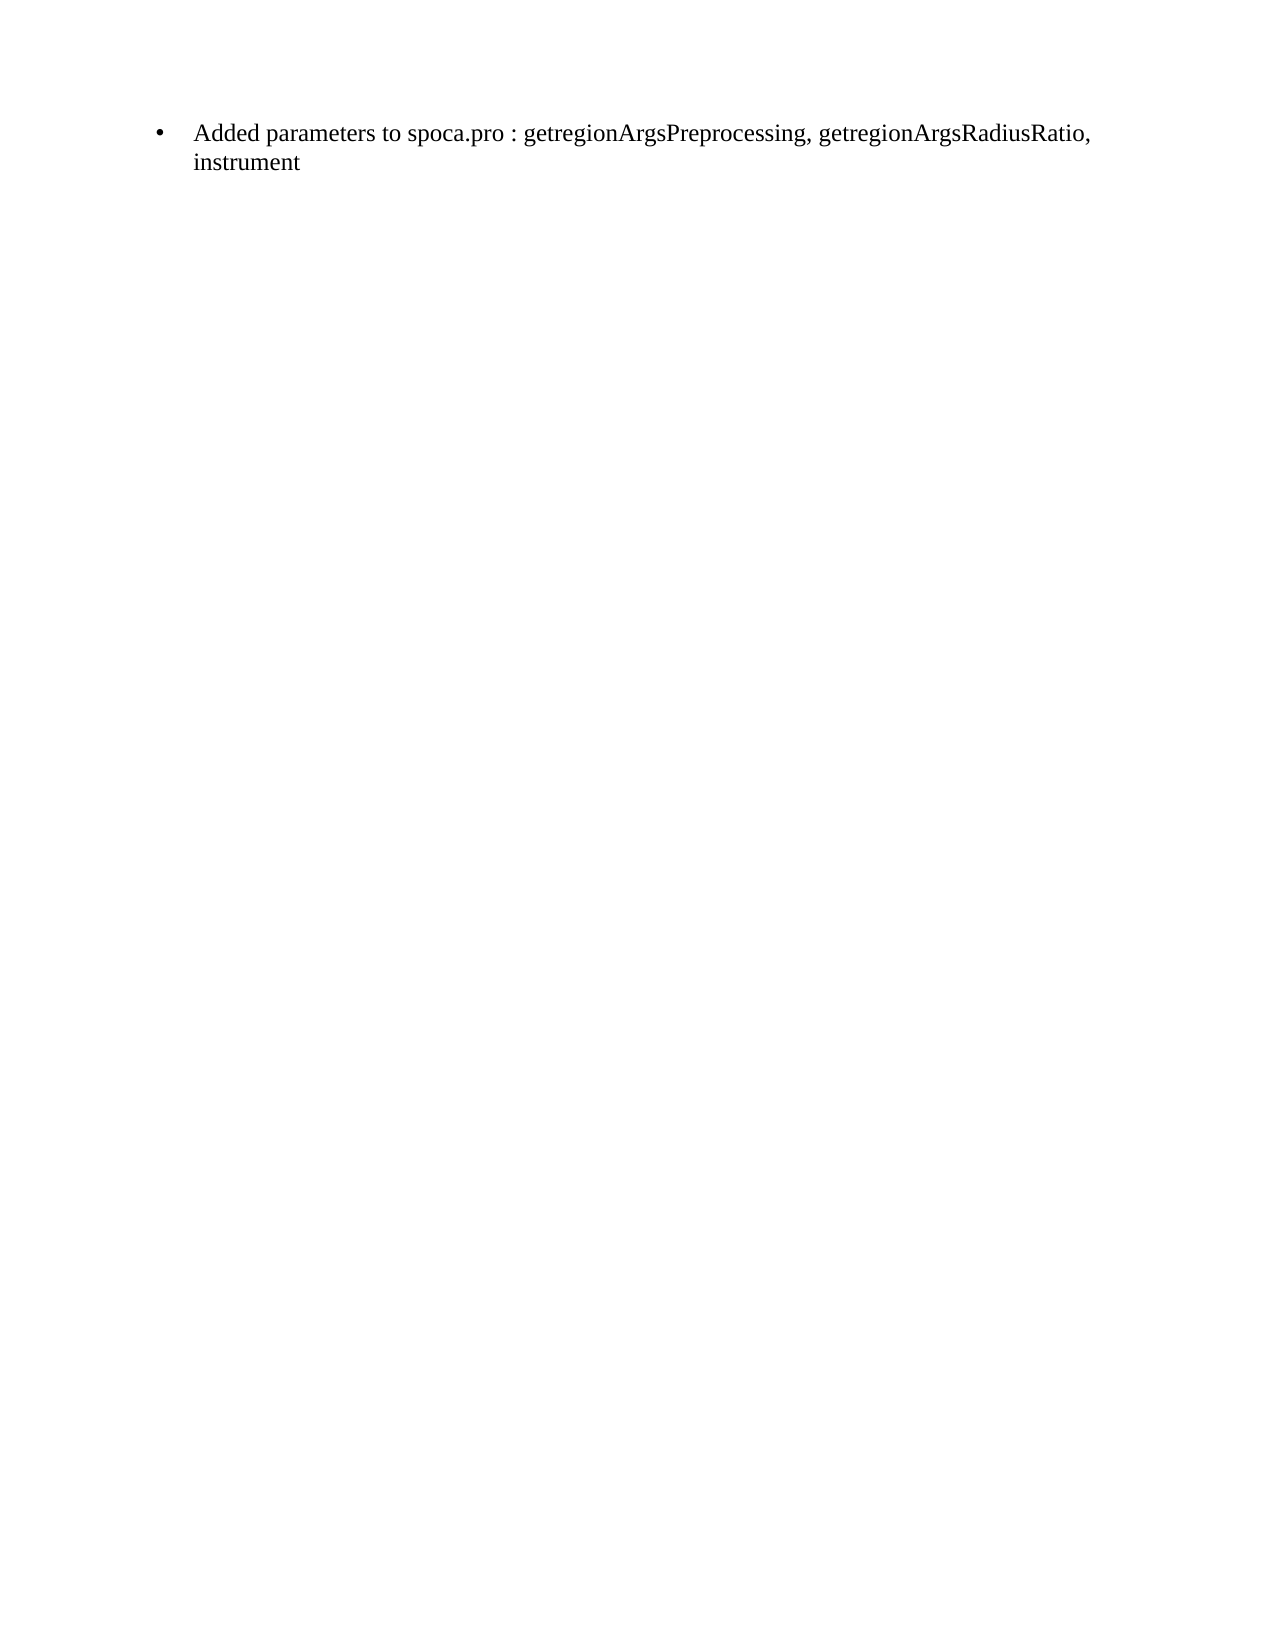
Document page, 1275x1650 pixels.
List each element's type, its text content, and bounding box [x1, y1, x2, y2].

list Added parameters to spoca.pro : getregionArgsPreprocessing, getregionArgsRadiusRatio, instrument [156, 118, 1157, 176]
